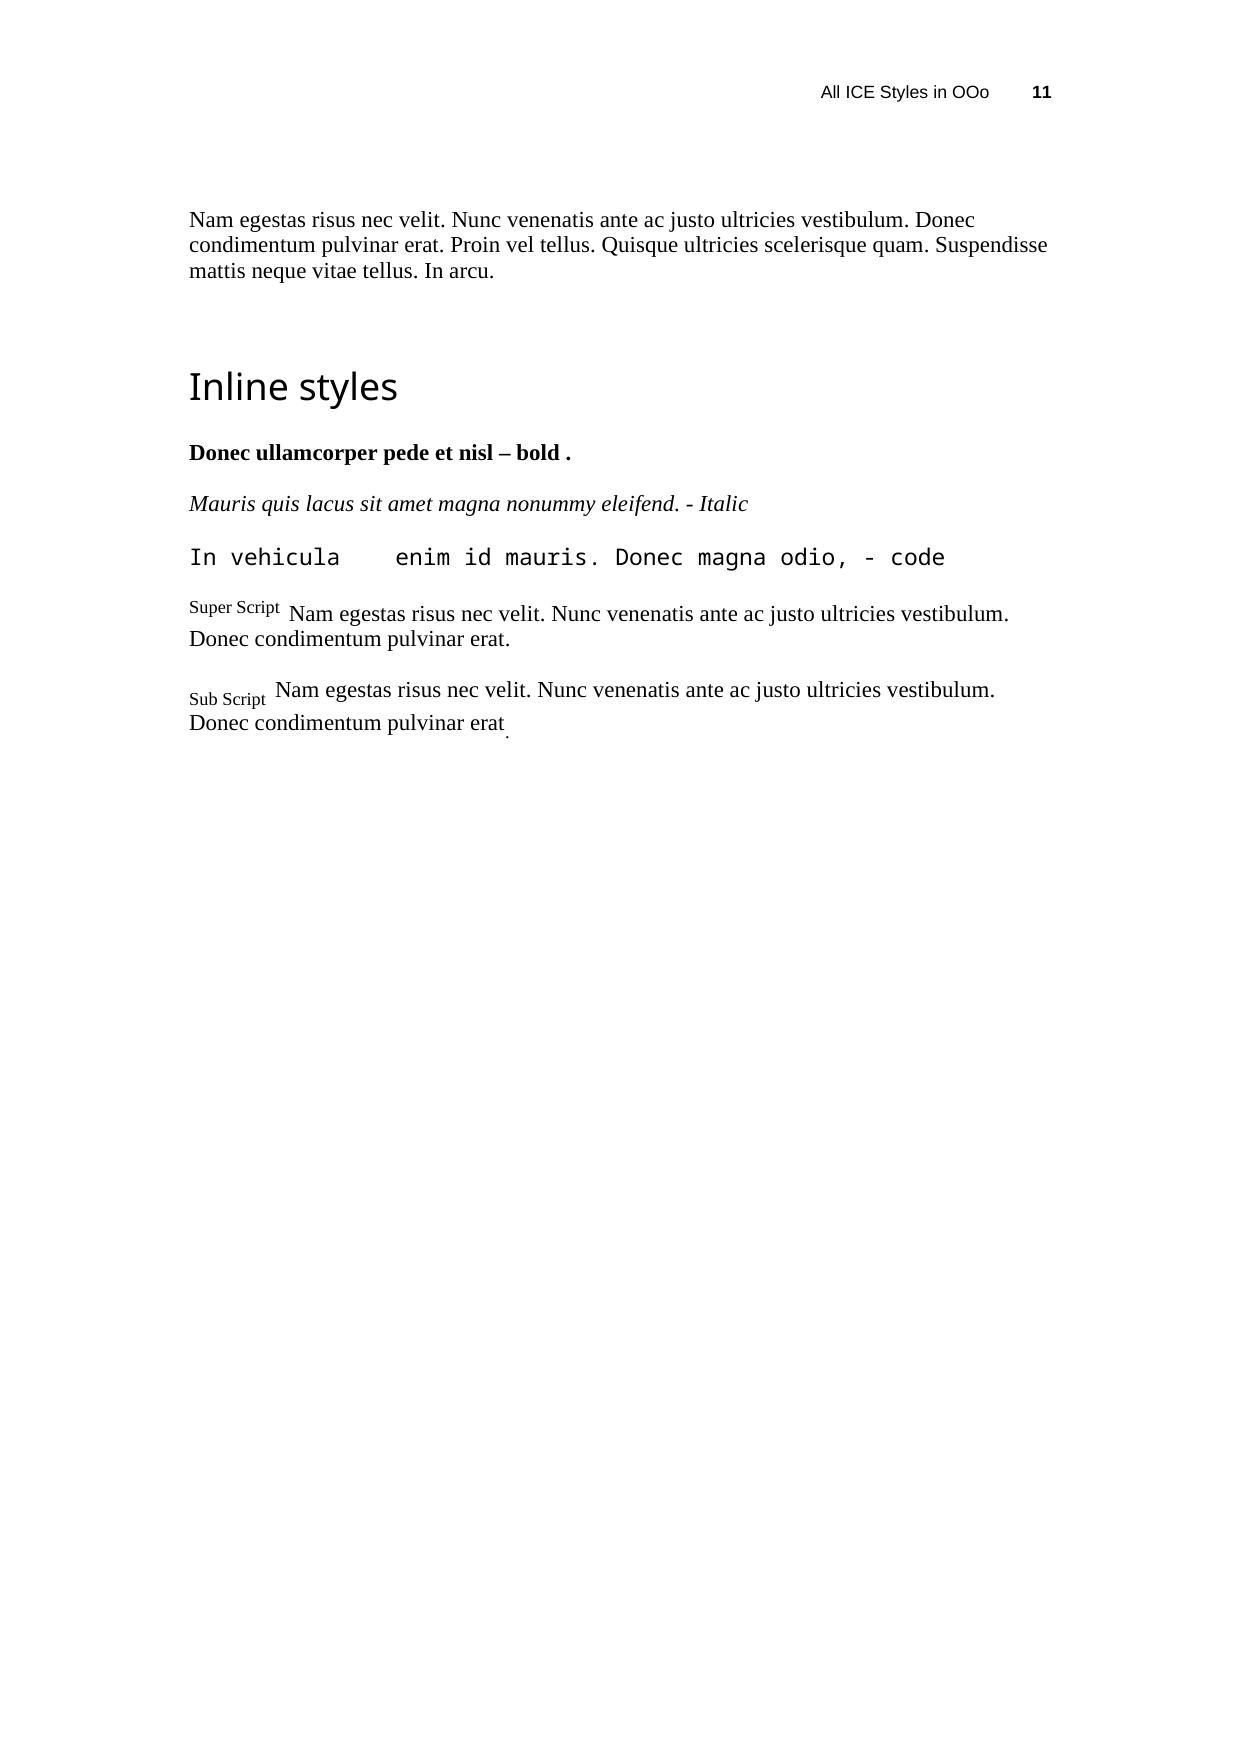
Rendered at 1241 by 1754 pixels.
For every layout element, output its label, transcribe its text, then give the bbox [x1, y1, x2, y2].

text Sub Script Nam egestas risus nec velit. Nunc venenatis ante ac justo ultricies vestibulum. Donec condimentum pulvinar erat. [189, 677, 1051, 742]
text In vehicula enim id mauris. Donec magna odio, - code [189, 541, 1051, 572]
text Donec ullamcorper pede et nisl – bold . [189, 440, 1051, 466]
text Inline styles [189, 360, 1051, 411]
text Super Script Nam egestas risus nec velit. Nunc venenatis ante ac justo ultricies vestibulum. Donec condimentum pulvinar erat. [189, 597, 1051, 652]
text Nam egestas risus nec velit. Nunc venenatis ante ac justo ultricies vestibulum. Donec condimentum pulvinar erat. Proin vel tellus. Quisque ultricies scelerisque quam. Suspendisse mattis neque vitae tellus. In arcu. [189, 207, 1051, 283]
text Mauris quis lacus sit amet magna nonummy eleifend. - Italic [189, 490, 1051, 516]
